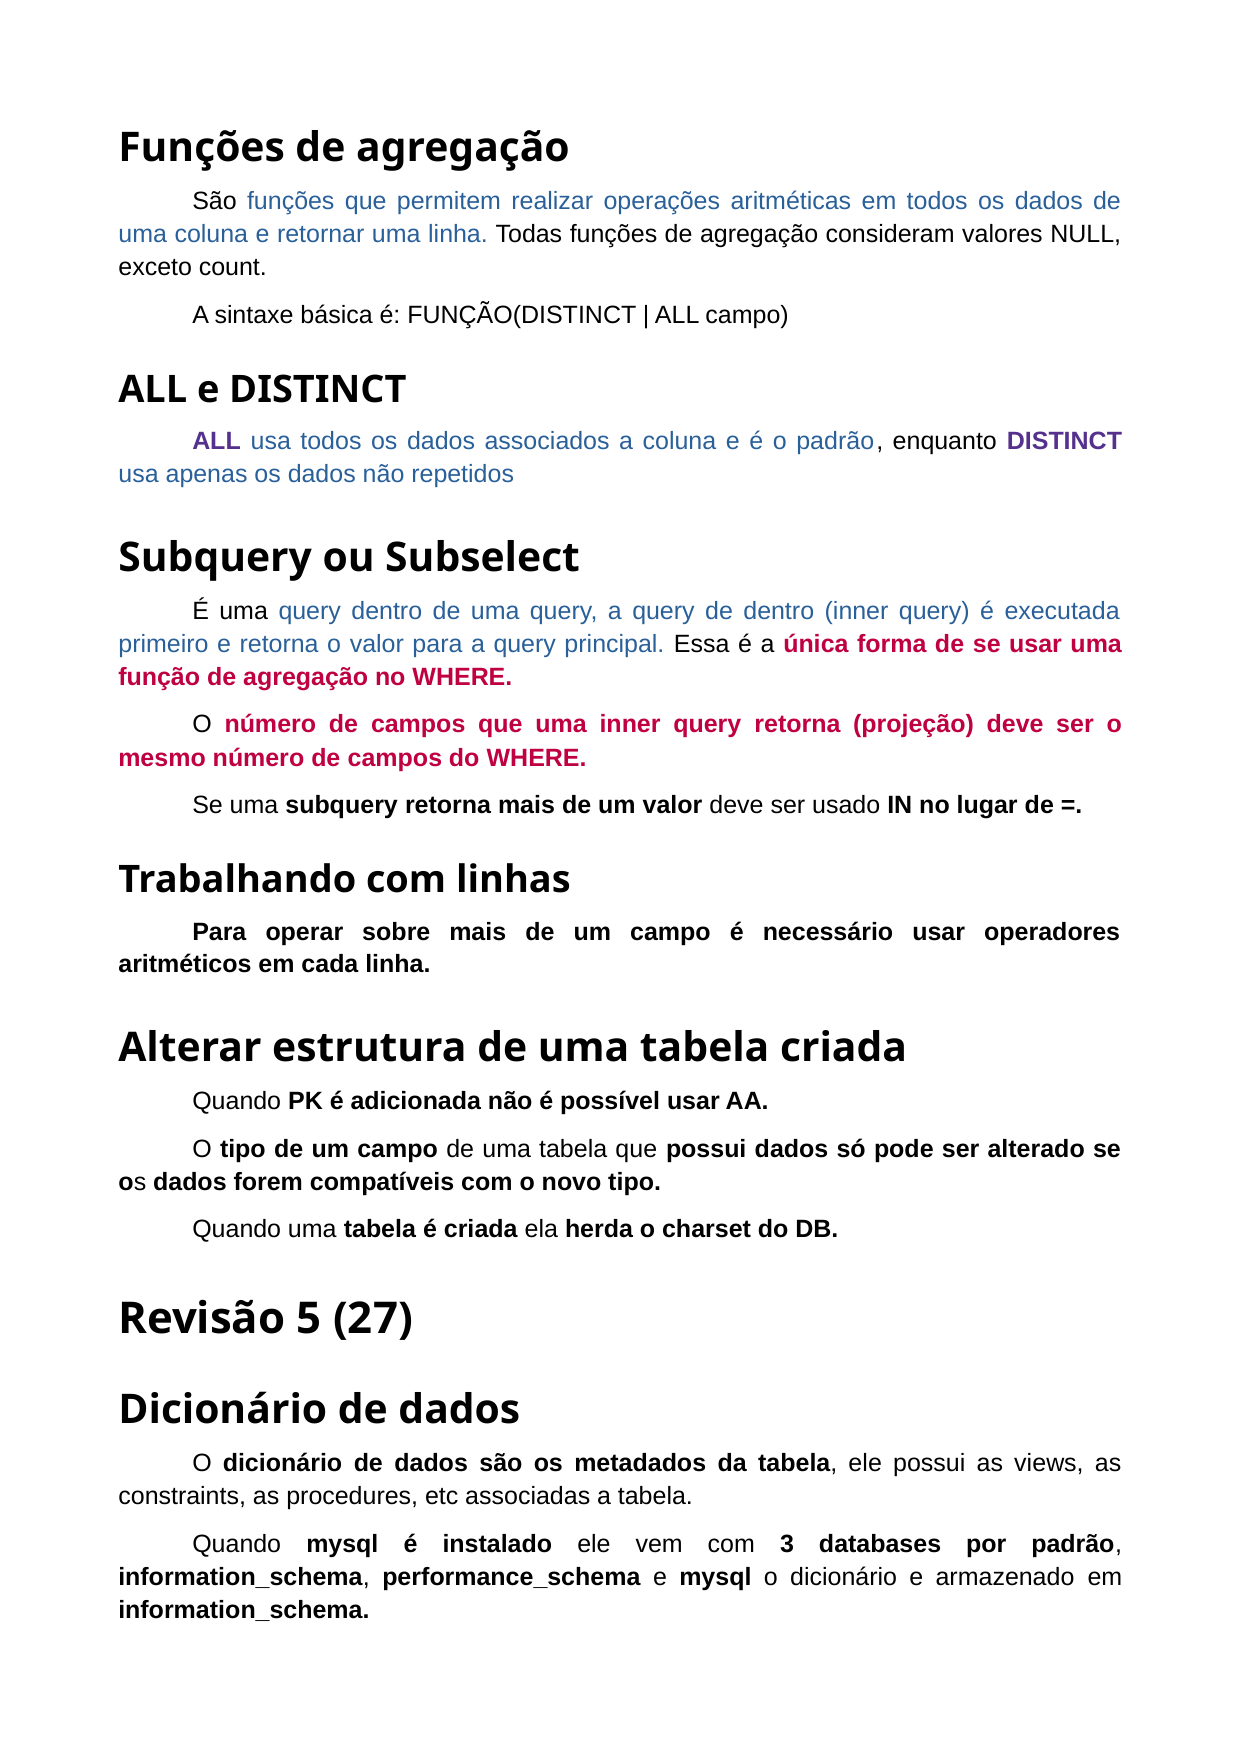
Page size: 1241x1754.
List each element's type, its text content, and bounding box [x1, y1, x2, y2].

text Para operar sobre mais de um campo é necessário usar operadores aritméticos em cada linha. [118, 916, 1122, 978]
text O número de campos que uma inner query retorna (projeção) deve ser o mesmo número de campos do WHERE. [118, 709, 1122, 771]
subtitle Alterar estrutura de uma tabela criada [118, 1018, 1122, 1073]
text O dicionário de dados são os metadados da tabela, ele possui as views, as constraints, as procedures, etc associadas a tabela. [118, 1448, 1122, 1510]
text Quando PK é adicionada não é possível usar AA. [118, 1086, 1122, 1115]
text A sintaxe básica é: FUNÇÃO(DISTINCT | ALL campo) [118, 300, 1122, 329]
subtitle Funções de agregação [118, 118, 1122, 174]
text ALL usa todos os dados associados a coluna e é o padrão, enquanto DISTINCT usa apenas os dados não repetidos [118, 426, 1122, 488]
text Quando mysql é instalado ele vem com 3 databases por padrão, information_schema, performance_schema e mysql o dicionário e armazenado em information_schema. [118, 1528, 1122, 1623]
subtitle ALL e DISTINCT [118, 362, 1122, 414]
subtitle Revisão 5 (27) [118, 1287, 1122, 1346]
text O tipo de um campo de uma tabela que possui dados só pode ser alterado se os dados forem compatíveis com o novo tipo. [118, 1134, 1122, 1195]
text É uma query dentro de uma query, a query de dentro (inner query) é executada primeiro e retorna o valor para a query principal. Essa é a única forma de se usar uma função de agregação no WHERE. [118, 596, 1122, 691]
text Se uma subquery retorna mais de um valor deve ser usado IN no lugar de =. [118, 790, 1122, 819]
subtitle Trabalhando com linhas [118, 852, 1122, 904]
subtitle Dicionário de dados [118, 1380, 1122, 1435]
text Quando uma tabela é criada ela herda o charset do DB. [118, 1214, 1122, 1243]
subtitle Subquery ou Subselect [118, 528, 1122, 583]
text São funções que permitem realizar operações aritméticas em todos os dados de uma coluna e retornar uma linha. Todas funções de agregação consideram valores NULL, exceto count. [118, 186, 1122, 281]
